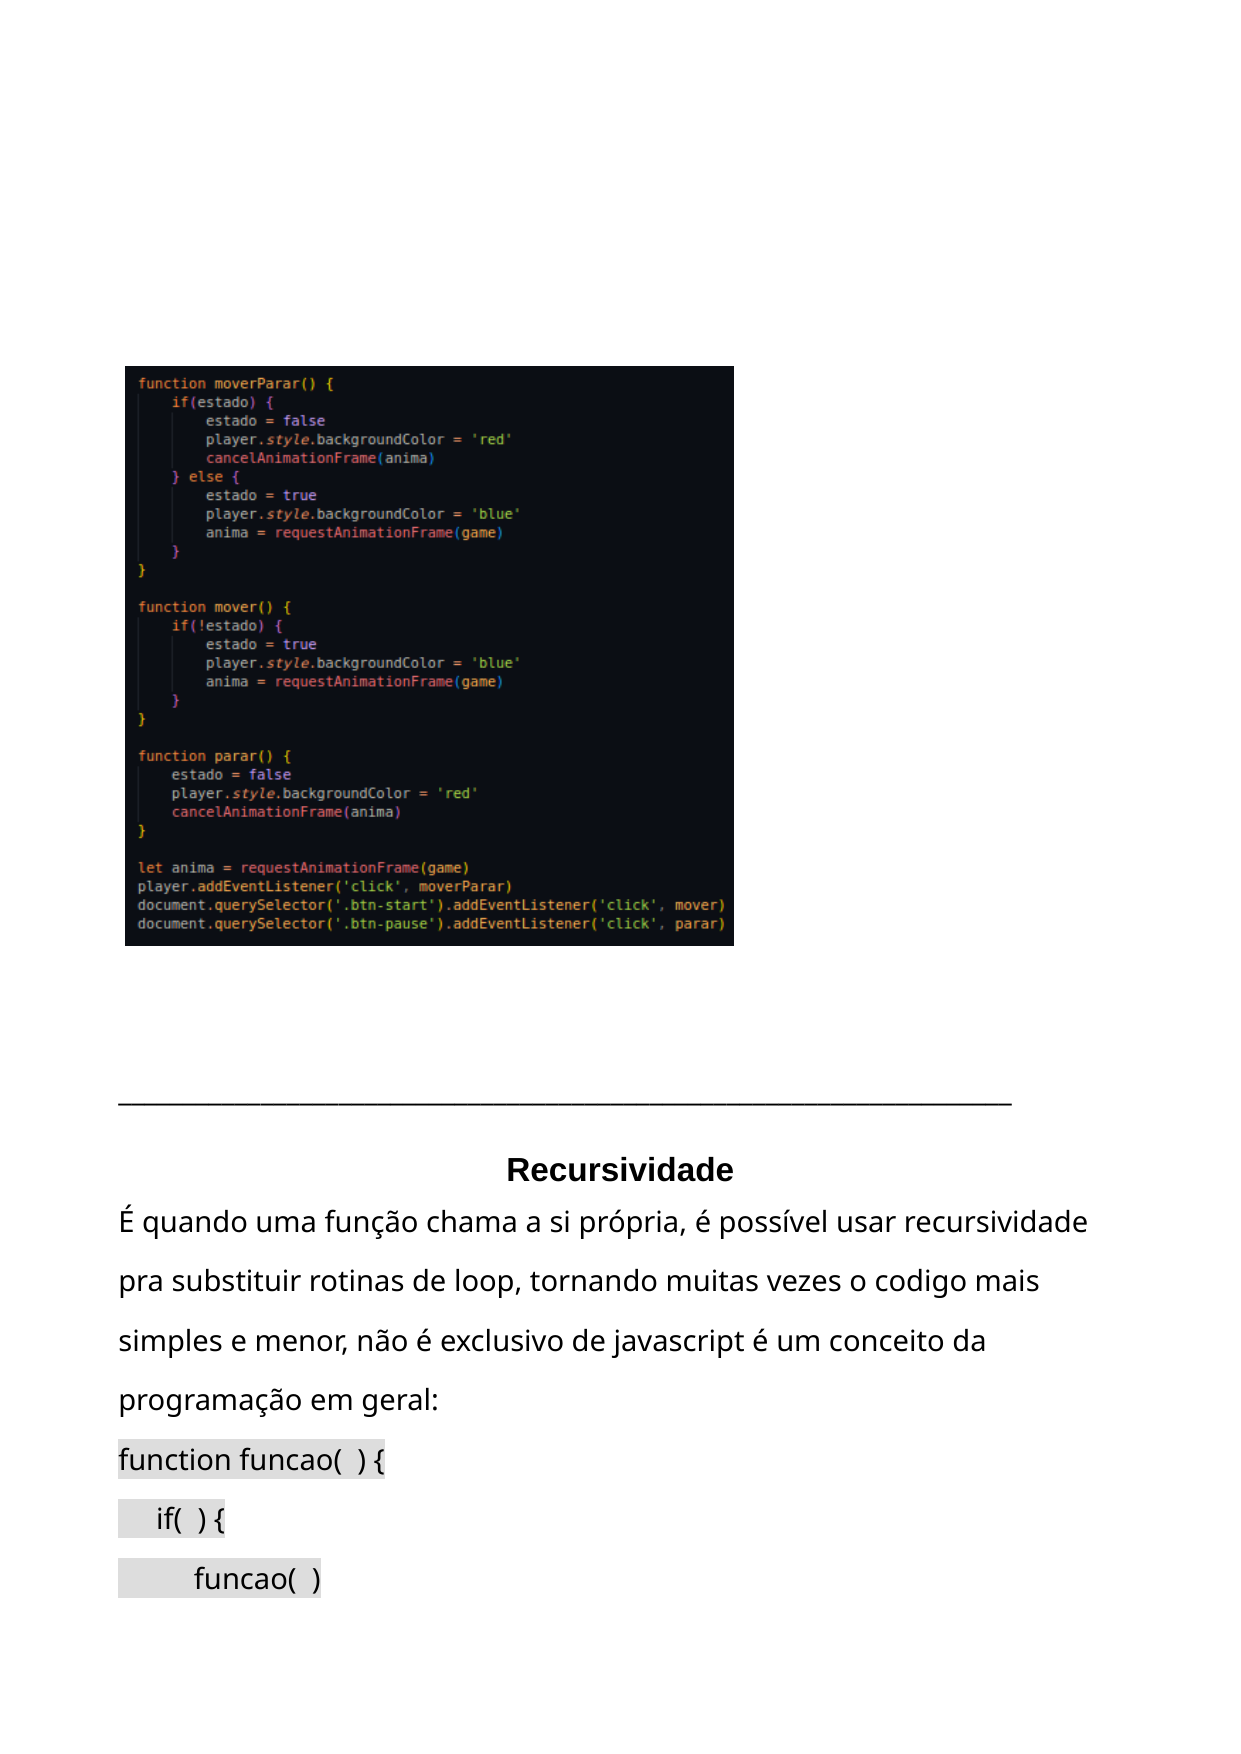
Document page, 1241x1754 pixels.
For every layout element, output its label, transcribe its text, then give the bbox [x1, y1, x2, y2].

picture [125, 366, 734, 946]
text function funcao( ) { [118, 1439, 1122, 1479]
text funcao( ) [118, 1558, 1122, 1598]
subtitle Recursividade [118, 1150, 1122, 1188]
text if( ) { [118, 1498, 1122, 1538]
text _____________________________________________________________________ [118, 1070, 1122, 1109]
text É quando uma função chama a si própria, é possível usar recursividade pra substituir rotinas de loop, tornando muitas vezes o codigo mais simples e menor, não é exclusivo de javascript é um conceito da programação em geral: [118, 1201, 1122, 1419]
